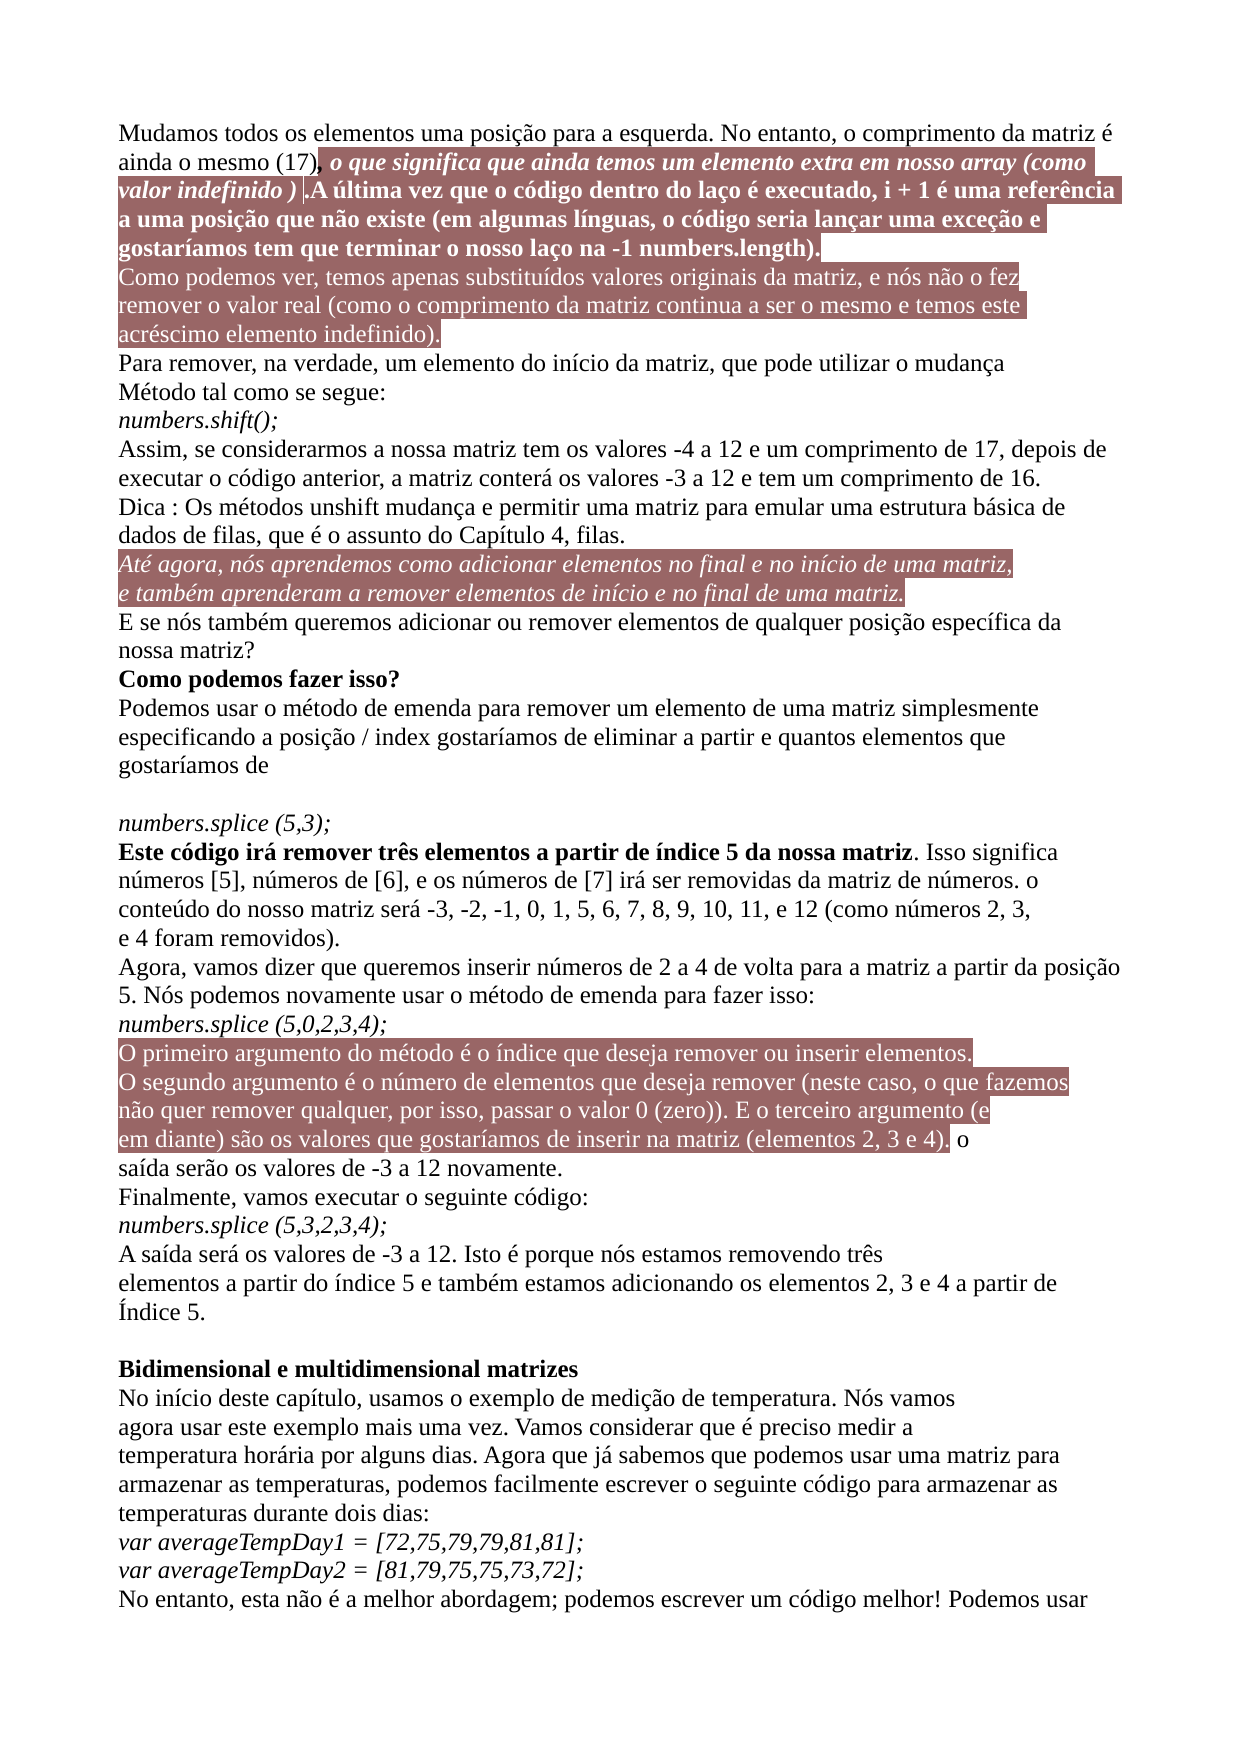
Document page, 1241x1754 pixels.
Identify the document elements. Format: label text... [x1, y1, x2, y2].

text Bidimensional e multidimensional matrizes No início deste capítulo, usamos o exemplo de medição de temperatura. Nós vamos agora usar este exemplo mais uma vez. Vamos considerar que é preciso medir a temperatura horária por alguns dias. Agora que já sabemos que podemos usar uma matriz para armazenar as temperaturas, podemos facilmente escrever o seguinte código para armazenar as temperaturas durante dois dias: var averageTempDay1 = [72,75,79,79,81,81]; var averageTempDay2 = [81,79,75,75,73,72]; No entanto, esta não é a melhor abordagem; podemos escrever um código melhor! Podemos usar [118, 1354, 1122, 1613]
text numbers.splice (5,3); Este código irá remover três elementos a partir de índice 5 da nossa matriz. Isso significa números [5], números de [6], e os números de [7] irá ser removidas da matriz de números. o conteúdo do nosso matriz será -3, -2, -1, 0, 1, 5, 6, 7, 8, 9, 10, 11, e 12 (como números 2, 3, e 4 foram removidos). Agora, vamos dizer que queremos inserir números de 2 a 4 de volta para a matriz a partir da posição 5. Nós podemos novamente usar o método de emenda para fazer isso: numbers.splice (5,0,2,3,4); O primeiro argumento do método é o índice que deseja remover ou inserir elementos. O segundo argumento é o número de elementos que deseja remover (neste caso, o que fazemos não quer remover qualquer, por isso, passar o valor 0 (zero)). E o terceiro argumento (e em diante) são os valores que gostaríamos de inserir na matriz (elementos 2, 3 e 4). o saída serão os valores de -3 a 12 novamente. Finalmente, vamos executar o seguinte código: numbers.splice (5,3,2,3,4); A saída será os valores de -3 a 12. Isto é porque nós estamos removendo três elementos a partir do índice 5 e também estamos adicionando os elementos 2, 3 e 4 a partir de Índice 5. [118, 808, 1122, 1326]
text Mudamos todos os elementos uma posição para a esquerda. No entanto, o comprimento da matriz é ainda o mesmo (17), o que significa que ainda temos um elemento extra em nosso array (como valor indefinido ) .A última vez que o código dentro do laço é executado, i + 1 é uma referência a uma posição que não existe (em algumas línguas, o código seria lançar uma exceção e gostaríamos tem que terminar o nosso laço na -1 numbers.length). Como podemos ver, temos apenas substituídos valores originais da matriz, e nós não o fez remover o valor real (como o comprimento da matriz continua a ser o mesmo e temos este acréscimo elemento indefinido). Para remover, na verdade, um elemento do início da matriz, que pode utilizar o mudança Método tal como se segue: numbers.shift(); Assim, se considerarmos a nossa matriz tem os valores -4 a 12 e um comprimento de 17, depois de executar o código anterior, a matriz conterá os valores -3 a 12 e tem um comprimento de 16. Dica : Os métodos unshift mudança e permitir uma matriz para emular uma estrutura básica de dados de filas, que é o assunto do Capítulo 4, filas. Até agora, nós aprendemos como adicionar elementos no final e no início de uma matriz, e também aprenderam a remover elementos de início e no final de uma matriz. E se nós também queremos adicionar ou remover elementos de qualquer posição específica da nossa matriz? Como podemos fazer isso? Podemos usar o método de emenda para remover um elemento de uma matriz simplesmente especificando a posição / index gostaríamos de eliminar a partir e quantos elementos que gostaríamos de [118, 118, 1122, 779]
